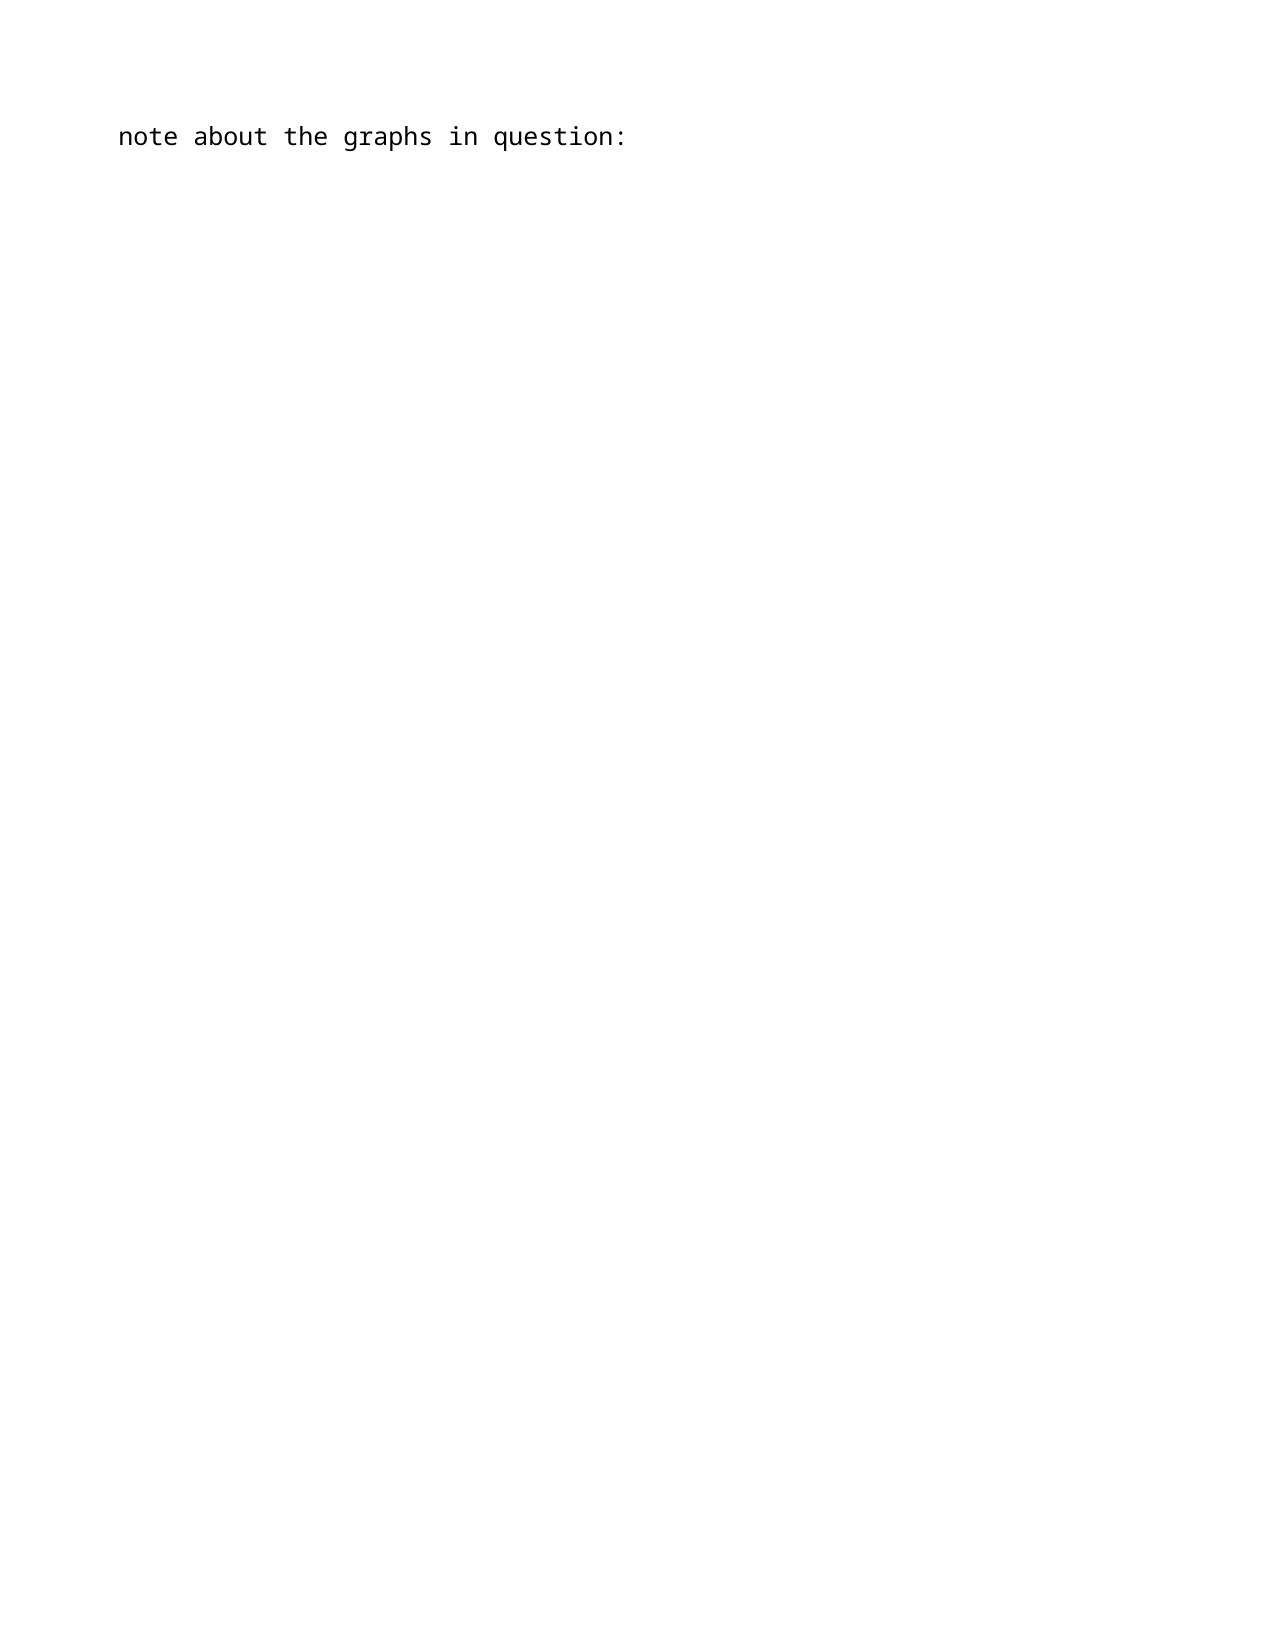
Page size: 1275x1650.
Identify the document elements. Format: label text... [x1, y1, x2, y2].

text note about the graphs in question: [118, 118, 1157, 152]
